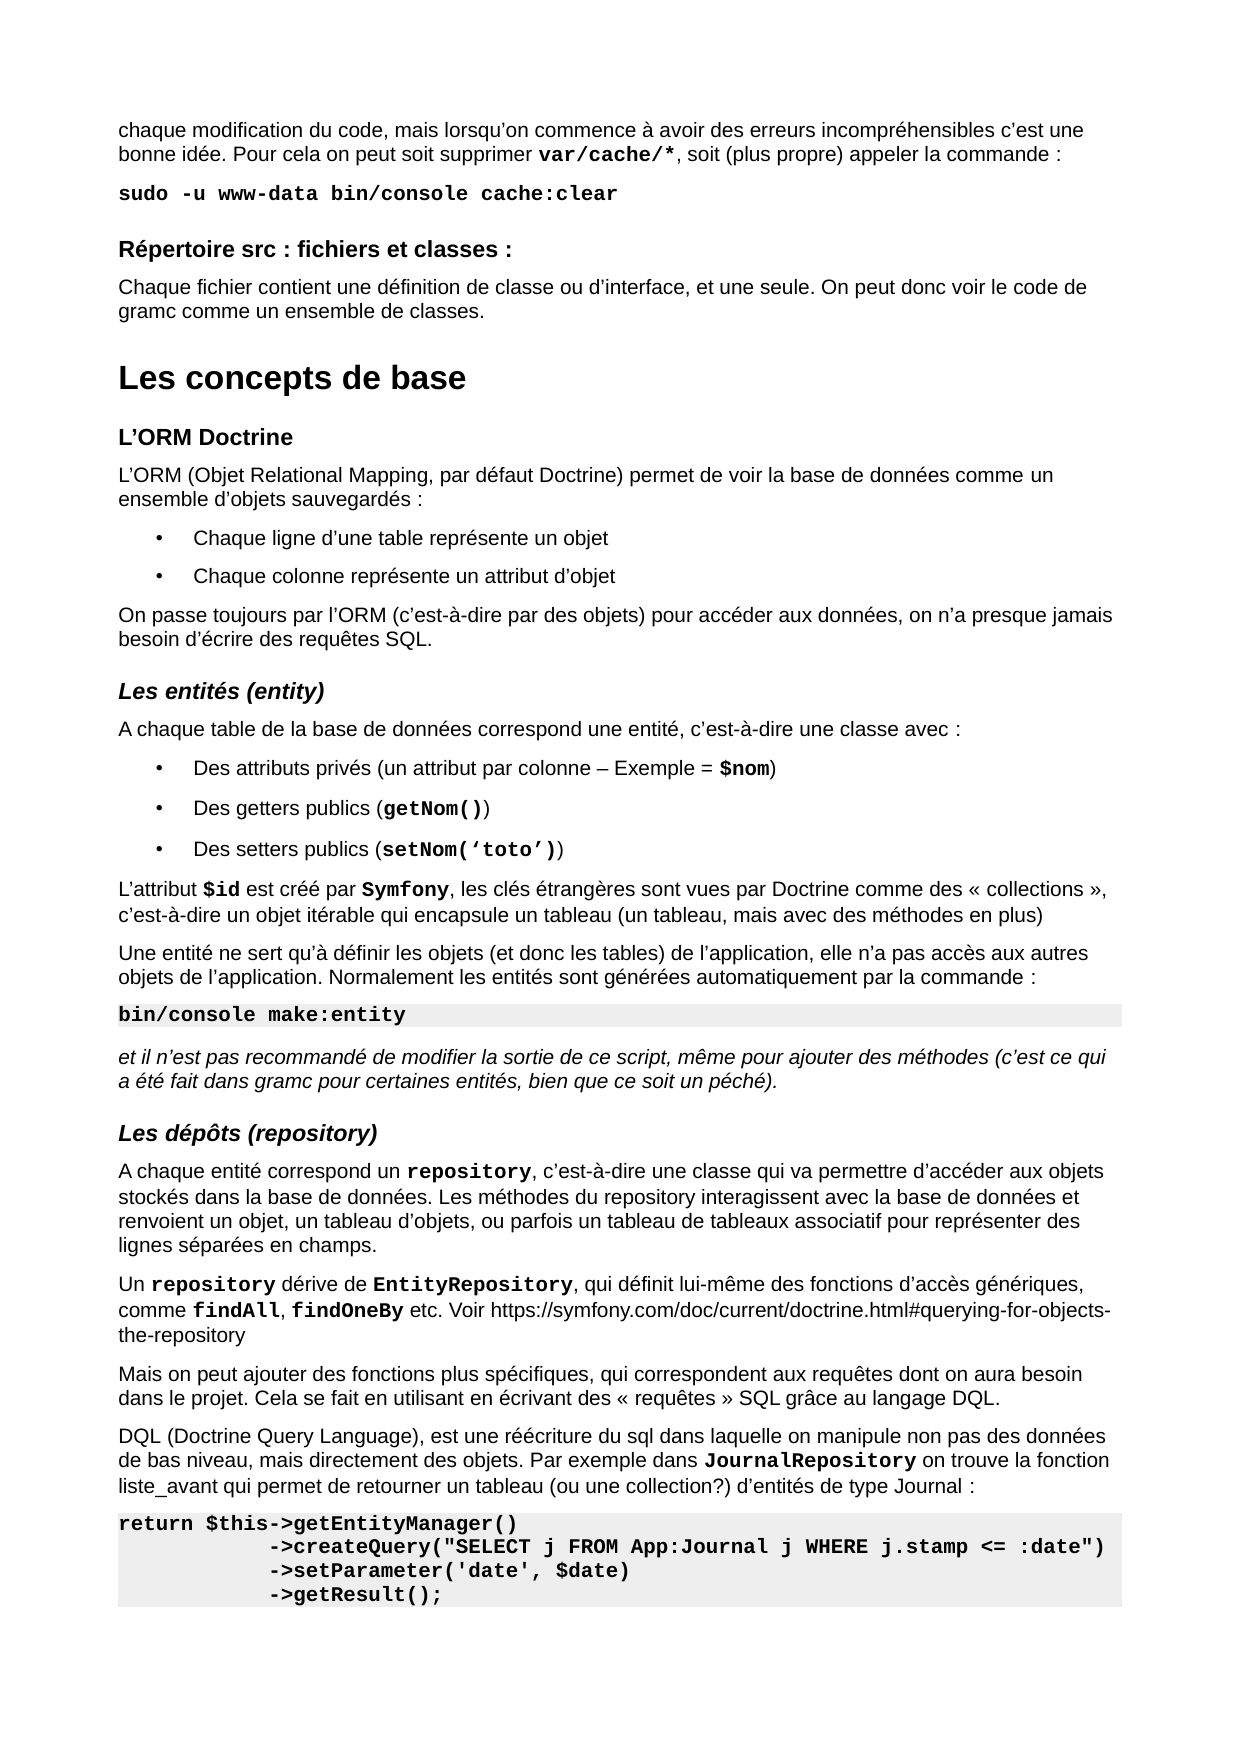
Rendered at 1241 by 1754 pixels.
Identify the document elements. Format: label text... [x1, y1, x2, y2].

list Des setters publics (setNom(‘toto’)) [156, 836, 1122, 862]
list Chaque ligne d’une table représente un objet [156, 525, 1122, 549]
text Une entité ne sert qu’à définir les objets (et donc les tables) de l’application, elle n’a pas accès aux autres objets de l’application. Normalement les entités sont générées automatiquement par la commande : [118, 941, 1122, 989]
text Un repository dérive de EntityRepository, qui définit lui-même des fonctions d’accès génériques, comme findAll, findOneBy etc. Voir https://symfony.com/doc/current/doctrine.html#querying-for-objects-the-repository [118, 1272, 1122, 1347]
text On passe toujours par l’ORM (c’est-à-dire par des objets) pour accéder aux données, on n’a presque jamais besoin d’écrire des requêtes SQL. [118, 603, 1122, 651]
subtitle Répertoire src : fichiers et classes : [118, 235, 1122, 262]
text bin/console make:entity [118, 1004, 1122, 1027]
text chaque modification du code, mais lorsqu’on commence à avoir des erreurs incompréhensibles c’est une bonne idée. Pour cela on peut soit supprimer var/cache/*, soit (plus propre) appeler la commande : [118, 118, 1122, 168]
text A chaque entité correspond un repository, c’est-à-dire une classe qui va permettre d’accéder aux objets stockés dans la base de données. Les méthodes du repository interagissent avec la base de données et renvoient un objet, un tableau d’objets, ou parfois un tableau de tableaux associatif pour représenter des lignes séparées en champs. [118, 1159, 1122, 1257]
text Chaque fichier contient une définition de classe ou d’interface, et une seule. On peut donc voir le code de gramc comme un ensemble de classes. [118, 274, 1122, 322]
text L’attribut $id est créé par Symfony, les clés étrangères sont vues par Doctrine comme des « collections », c’est-à-dire un objet itérable qui encapsule un tableau (un tableau, mais avec des méthodes en plus) [118, 877, 1122, 927]
text return $this->getEntityManager() ->createQuery("SELECT j FROM App:Journal j WHERE j.stamp <= :date") ->setParameter('date', $date) ->getResult(); [118, 1513, 1122, 1607]
list Des attributs privés (un attribut par colonne – Exemple = $nom) [156, 756, 1122, 781]
text sudo -u www-data bin/console cache:clear [118, 182, 1122, 206]
text A chaque table de la base de données correspond une entité, c’est-à-dire une classe avec : [118, 717, 1122, 741]
subtitle Les dépôts (repository) [118, 1120, 1122, 1147]
text et il n’est pas recommandé de modifier la sortie de ce script, même pour ajouter des méthodes (c’est ce qui a été fait dans gramc pour certaines entités, bien que ce soit un péché). [118, 1045, 1122, 1093]
subtitle Les entités (entity) [118, 678, 1122, 704]
text L’ORM (Objet Relational Mapping, par défaut Doctrine) permet de voir la base de données comme un ensemble d’objets sauvegardés : [118, 463, 1122, 511]
text Mais on peut ajouter des fonctions plus spécifiques, qui correspondent aux requêtes dont on aura besoin dans le projet. Cela se fait en utilisant en écrivant des « requêtes » SQL grâce au langage DQL. [118, 1362, 1122, 1410]
list Des getters publics (getNom()) [156, 796, 1122, 822]
text DQL (Doctrine Query Language), est une réécriture du sql dans laquelle on manipule non pas des données de bas niveau, mais directement des objets. Par exemple dans JournalRepository on trouve la fonction liste_avant qui permet de retourner un tableau (ou une collection?) d’entités de type Journal : [118, 1424, 1122, 1498]
list Chaque colonne représente un attribut d’objet [156, 564, 1122, 588]
subtitle L’ORM Doctrine [118, 424, 1122, 450]
subtitle Les concepts de base [118, 358, 1122, 397]
